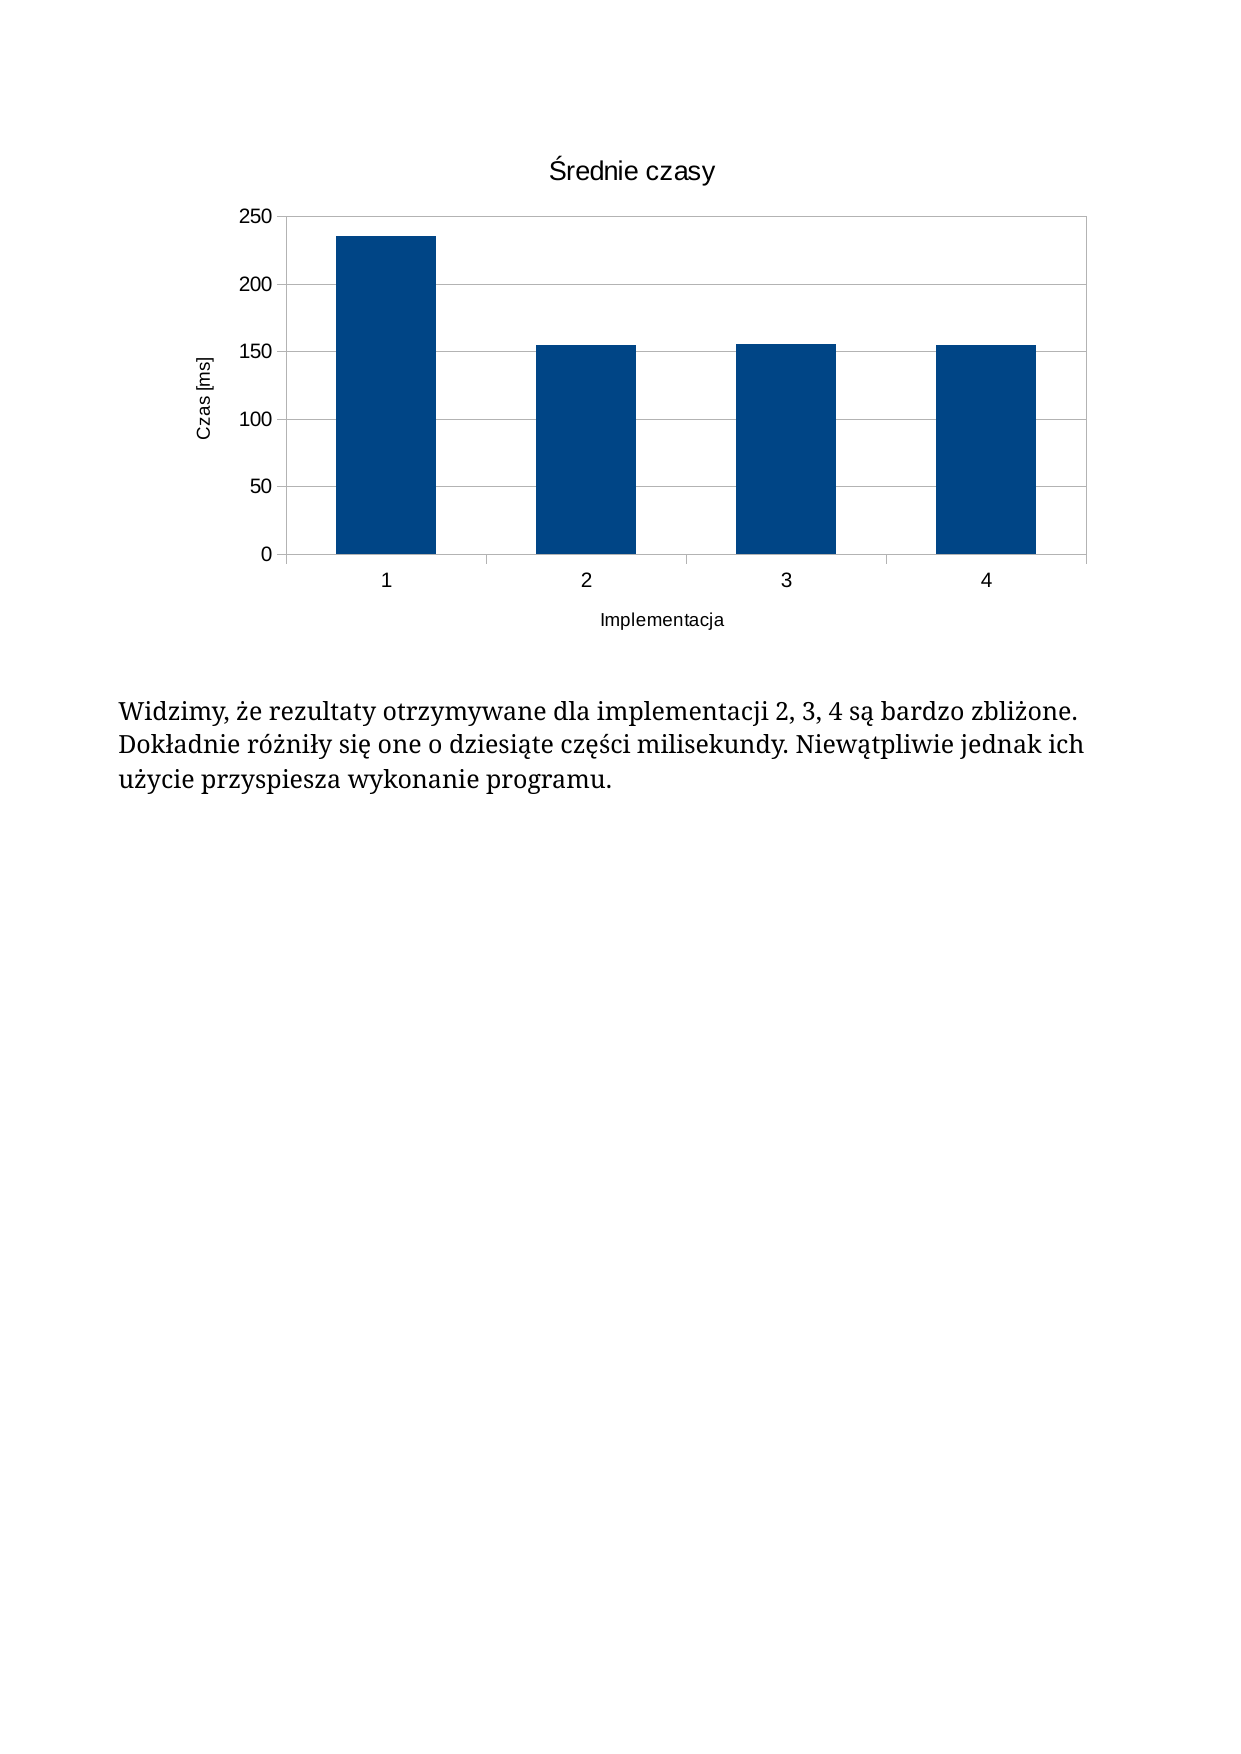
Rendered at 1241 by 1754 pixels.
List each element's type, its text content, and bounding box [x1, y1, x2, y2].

text Widzimy, że rezultaty otrzymywane dla implementacji 2, 3, 4 są bardzo zbliżone. Dokładnie różniły się one o dziesiąte części milisekundy. Niewątpliwie jednak ich użycie przyspiesza wykonanie programu. [118, 693, 1122, 795]
